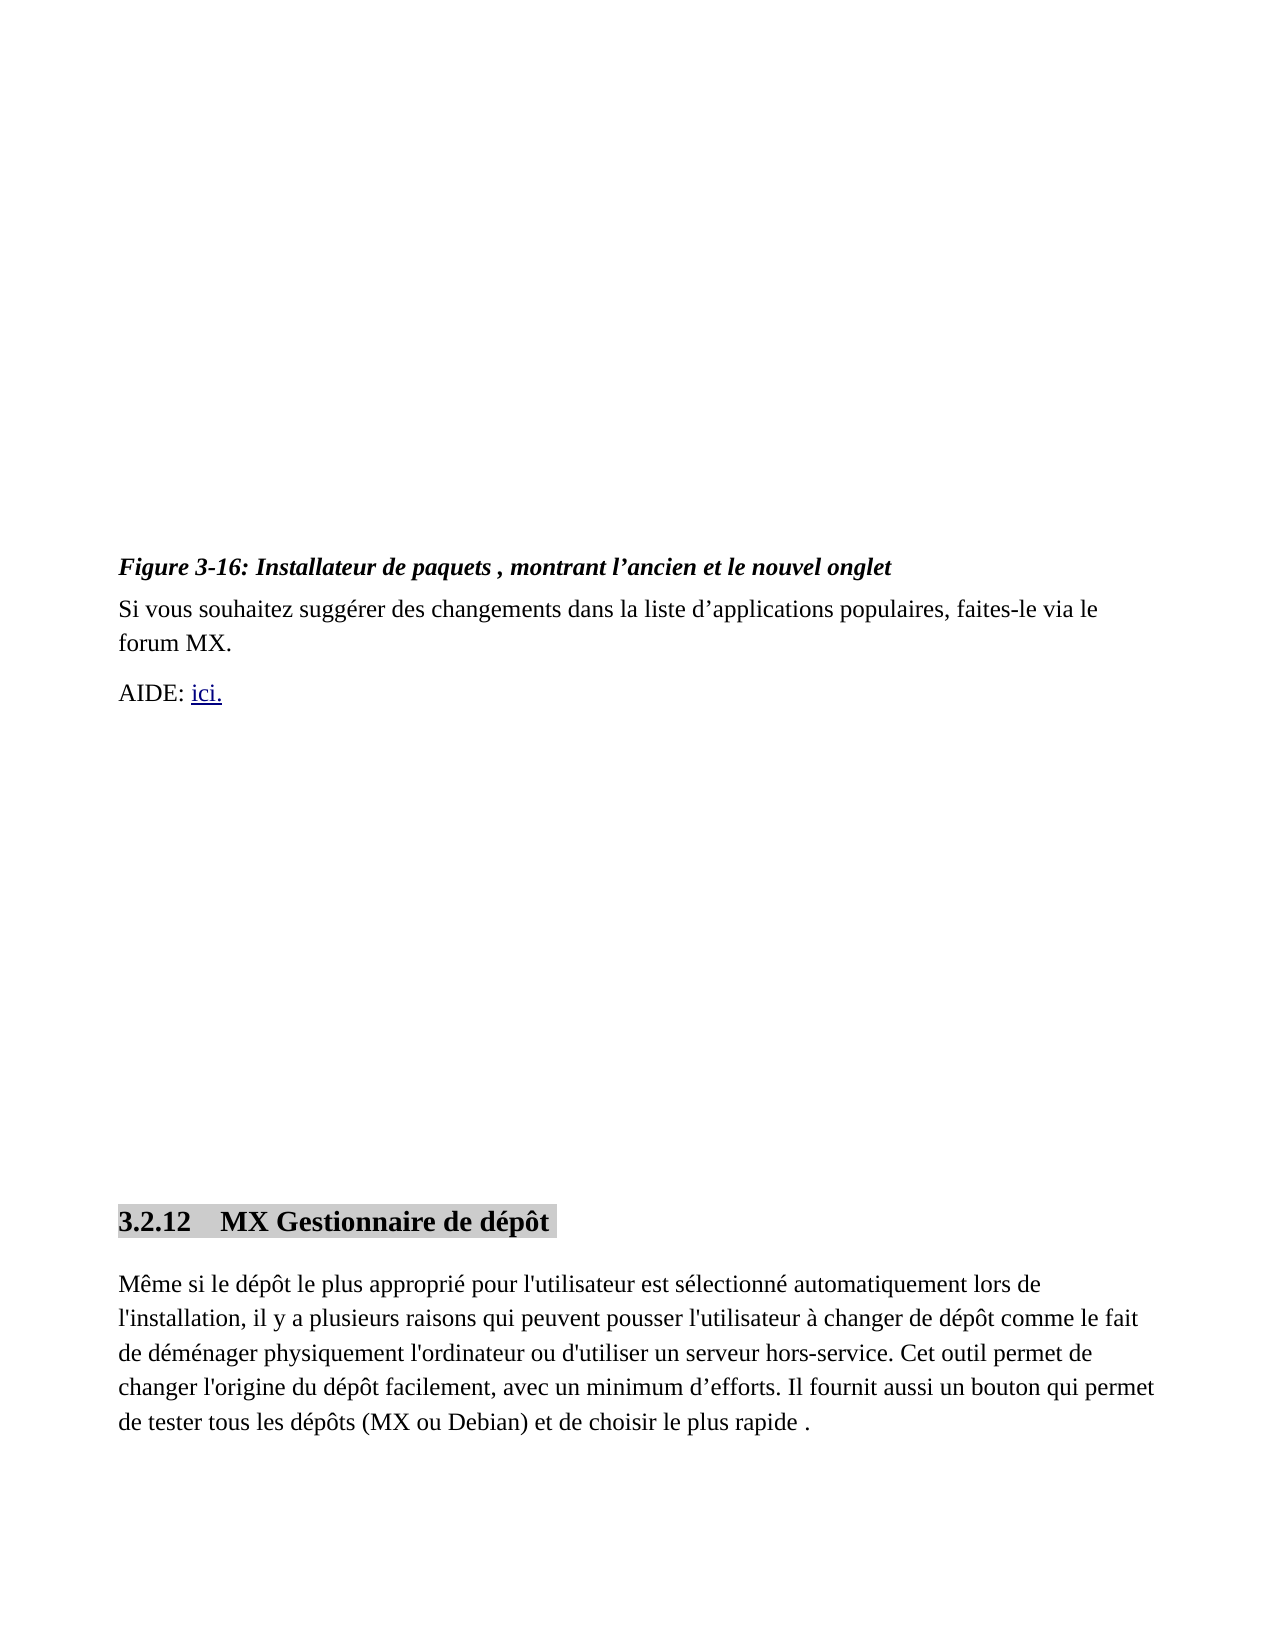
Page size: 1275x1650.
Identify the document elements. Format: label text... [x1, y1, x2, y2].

text Si vous souhaitez suggérer des changements dans la liste d’applications populaires, faites-le via le forum MX. [118, 594, 1157, 657]
text Figure 3-16: Installateur de paquets , montrant l’ancien et le nouvel onglet [118, 552, 1157, 581]
subtitle 3.2.12 MX Gestionnaire de dépôt [557, 1204, 1157, 1238]
text Même si le dépôt le plus approprié pour l'utilisateur est sélectionné automatiquement lors de l'installation, il y a plusieurs raisons qui peuvent pousser l'utilisateur à changer de dépôt comme le fait de déménager physiquement l'ordinateur ou d'utiliser un serveur hors-service. Cet outil permet de changer l'origine du dépôt facilement, avec un minimum d’efforts. Il fournit aussi un bouton qui permet de tester tous les dépôts (MX ou Debian) et de choisir le plus rapide . [118, 1269, 1157, 1436]
text AIDE: ici. [118, 678, 1157, 707]
